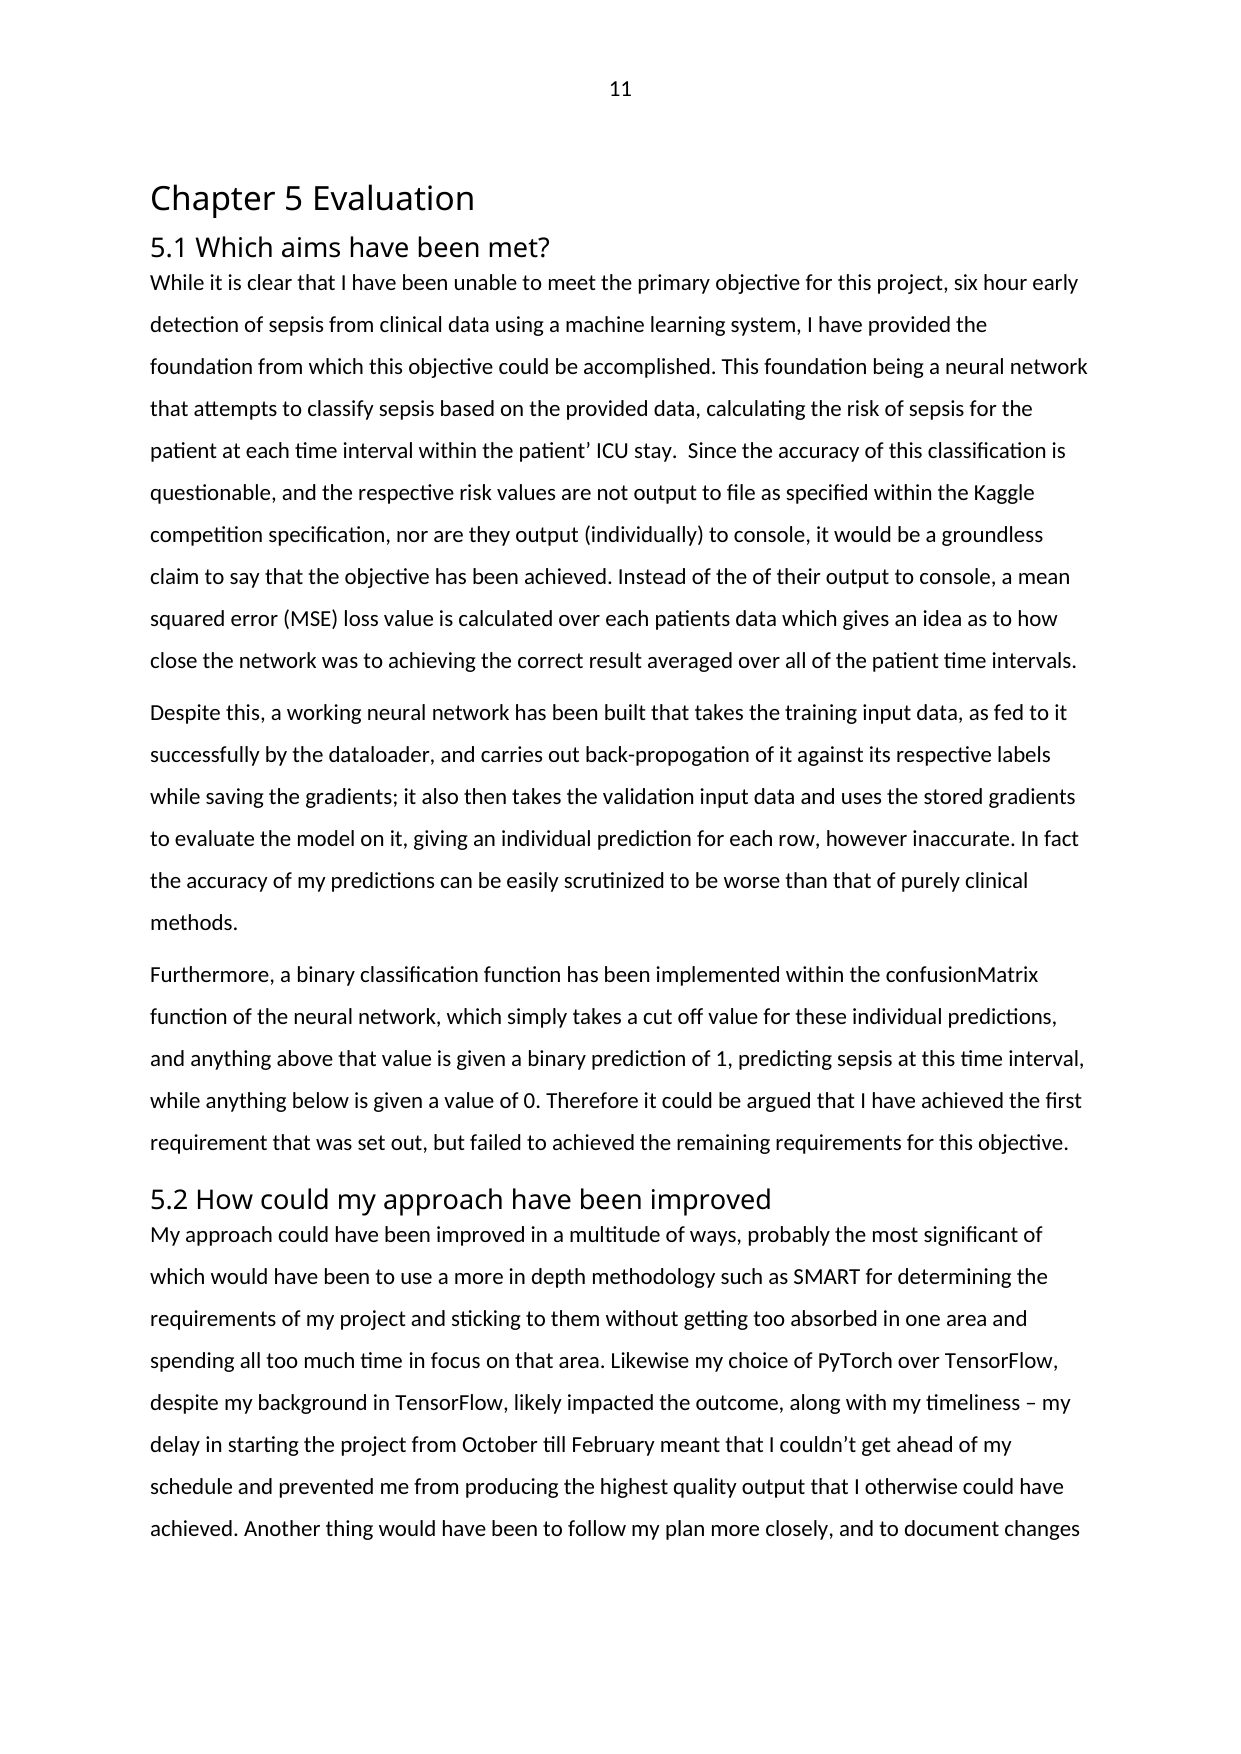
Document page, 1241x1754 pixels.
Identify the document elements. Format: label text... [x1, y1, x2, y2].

subtitle 5.1 Which aims have been met? [150, 228, 1090, 265]
text My approach could have been improved in a multitude of ways, probably the most significant of which would have been to use a more in depth methodology such as SMART for determining the requirements of my project and sticking to them without getting too absorbed in one area and spending all too much time in focus on that area. Likewise my choice of PyTorch over TensorFlow, despite my background in TensorFlow, likely impacted the outcome, along with my timeliness – my delay in starting the project from October till February meant that I couldn’t get ahead of my schedule and prevented me from producing the highest quality output that I otherwise could have achieved. Another thing would have been to follow my plan more closely, and to document changes [150, 1221, 1090, 1542]
text Furthermore, a binary classification function has been implemented within the confusionMatrix function of the neural network, which simply takes a cut off value for these individual predictions, and anything above that value is given a binary prediction of 1, predicting sepsis at this time interval, while anything below is given a value of 0. Therefore it could be argued that I have achieved the first requirement that was set out, but failed to achieved the remaining requirements for this objective. [150, 960, 1090, 1156]
text While it is clear that I have been unable to meet the primary objective for this project, six hour early detection of sepsis from clinical data using a machine learning system, I have provided the foundation from which this objective could be accomplished. This foundation being a neural network that attempts to classify sepsis based on the provided data, calculating the risk of sepsis for the patient at each time interval within the patient’ ICU stay. Since the accuracy of this classification is questionable, and the respective risk values are not output to file as specified within the Kaggle competition specification, nor are they output (individually) to console, it would be a groundless claim to say that the objective has been achieved. Instead of the of their output to console, a mean squared error (MSE) loss value is calculated over each patients data which gives an idea as to how close the network was to achieving the correct result averaged over all of the patient time intervals. [150, 268, 1090, 674]
subtitle 5.2 How could my approach have been improved [150, 1181, 1090, 1218]
subtitle Chapter 5 Evaluation [150, 175, 1090, 220]
text Despite this, a working neural network has been built that takes the training input data, as fed to it successfully by the dataloader, and carries out back-propogation of it against its respective labels while saving the gradients; it also then takes the validation input data and uses the stored gradients to evaluate the model on it, giving an individual prediction for each row, however inaccurate. In fact the accuracy of my predictions can be easily scrutinized to be worse than that of purely clinical methods. [150, 698, 1090, 936]
